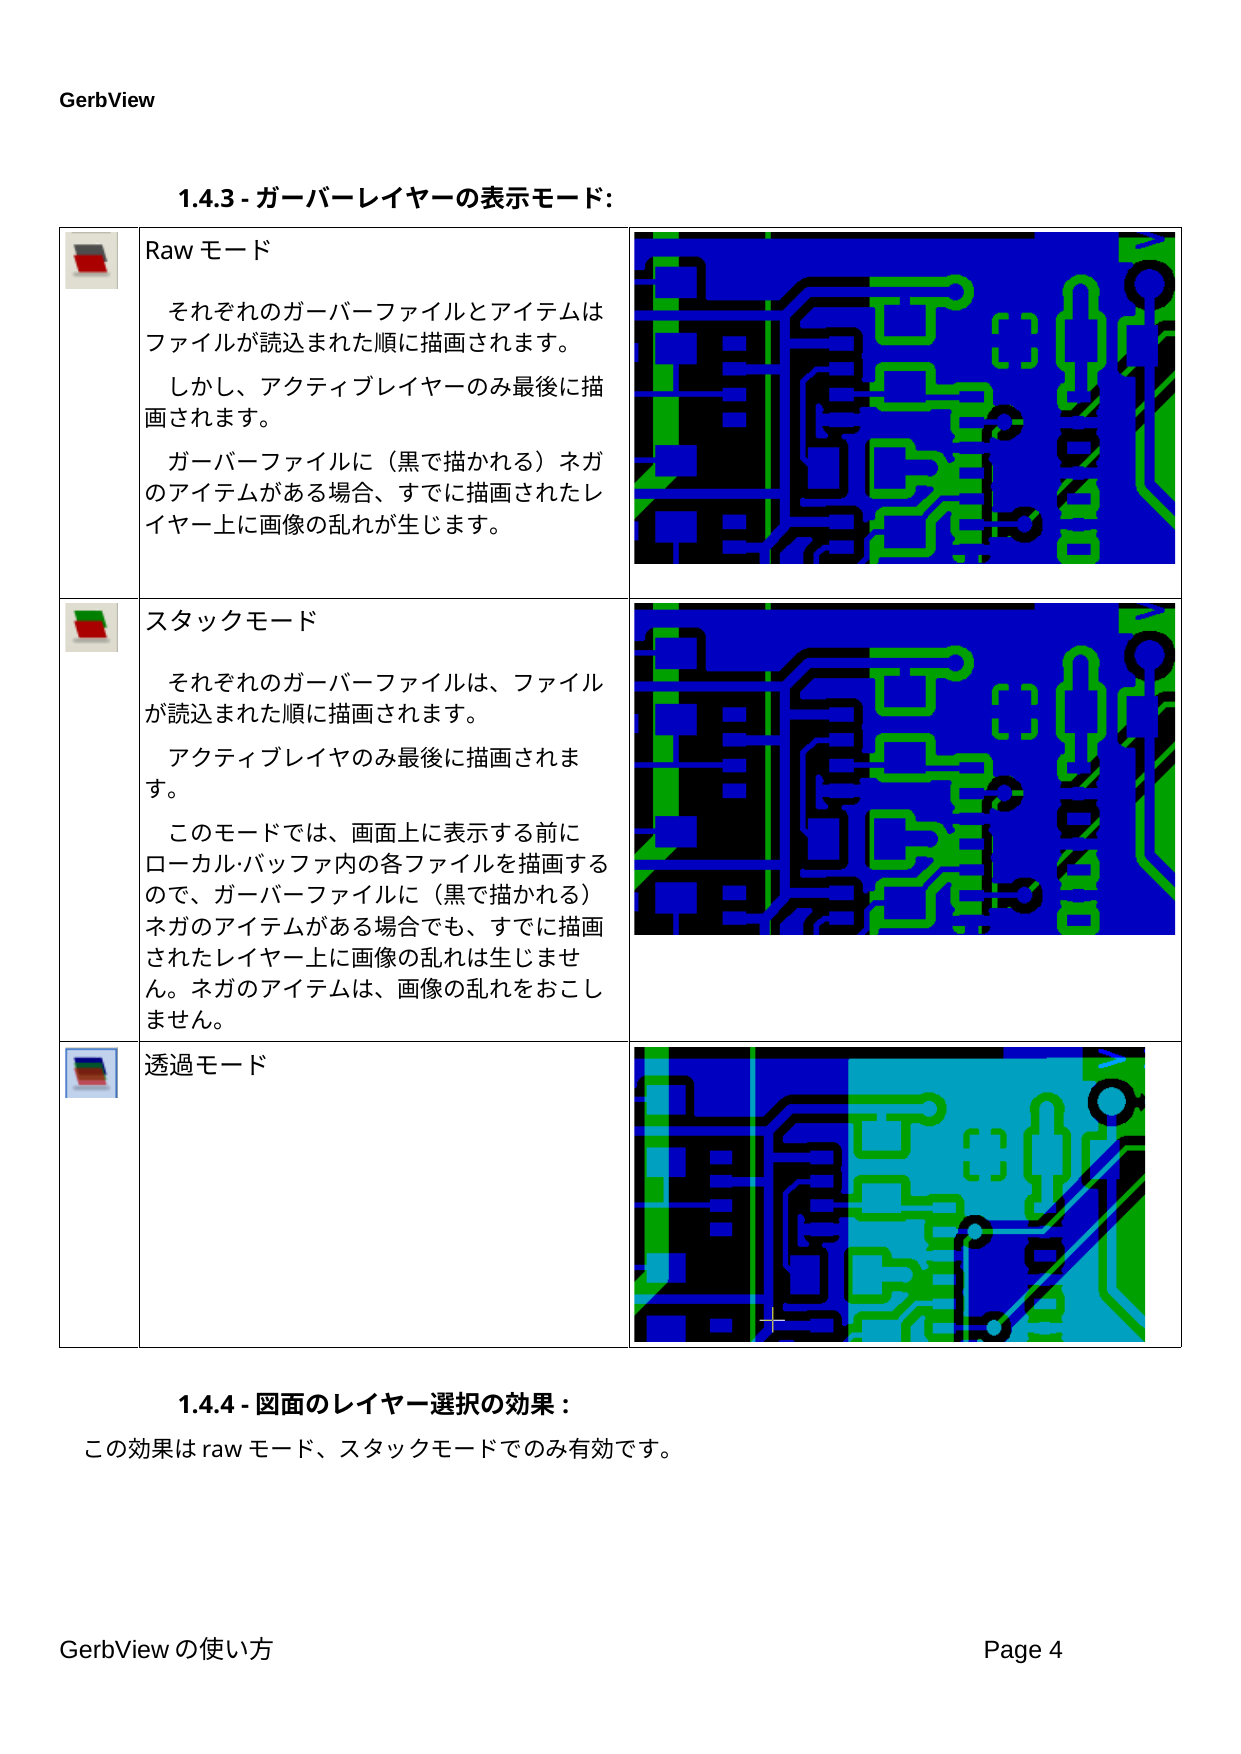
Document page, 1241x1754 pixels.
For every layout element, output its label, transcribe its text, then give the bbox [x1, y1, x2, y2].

table_header Rawモード それぞれのガーバーファイルとアイテムはファイルが読込まれた順に描画されます。 しかし、アクティブレイヤーのみ最後に描画されます。 ガーバーファイルに（黒で描かれる）ネガのアイテムがある場合、すでに描画されたレイヤー上に画像の乱れが生じます。 [140, 228, 628, 598]
table_cell スタックモード それぞれのガーバーファイルは、ファイルが読込まれた順に描画されます。 アクティブレイヤのみ最後に描画されます。 このモードでは、画面上に表示する前にローカル·バッファ内の各ファイルを描画するので、ガーバーファイルに（黒で描かれる）ネガのアイテムがある場合でも、すでに描画されたレイヤー上に画像の乱れは生じません。ネガのアイテムは、画像の乱れをおこしません。 [140, 599, 628, 1041]
picture [64, 603, 118, 652]
text この効果はrawモード、スタックモードでのみ有効です。 [59, 1432, 1181, 1464]
picture [634, 1047, 1146, 1342]
subtitle ガーバーレイヤーの表示モード: [177, 181, 1181, 215]
table_cell [630, 599, 1181, 603]
table_cell [630, 1042, 1181, 1347]
table_cell 透過モード [140, 1042, 628, 1347]
picture [64, 1047, 118, 1098]
table_header [630, 228, 1181, 598]
table_cell [630, 604, 1181, 1041]
table_cell [60, 1042, 138, 1347]
picture [64, 232, 118, 289]
picture [634, 603, 1176, 935]
table_header [60, 228, 138, 598]
subtitle 図面のレイヤー選択の効果 : [177, 1387, 1181, 1421]
table_cell [60, 599, 138, 1041]
picture [634, 232, 1176, 564]
